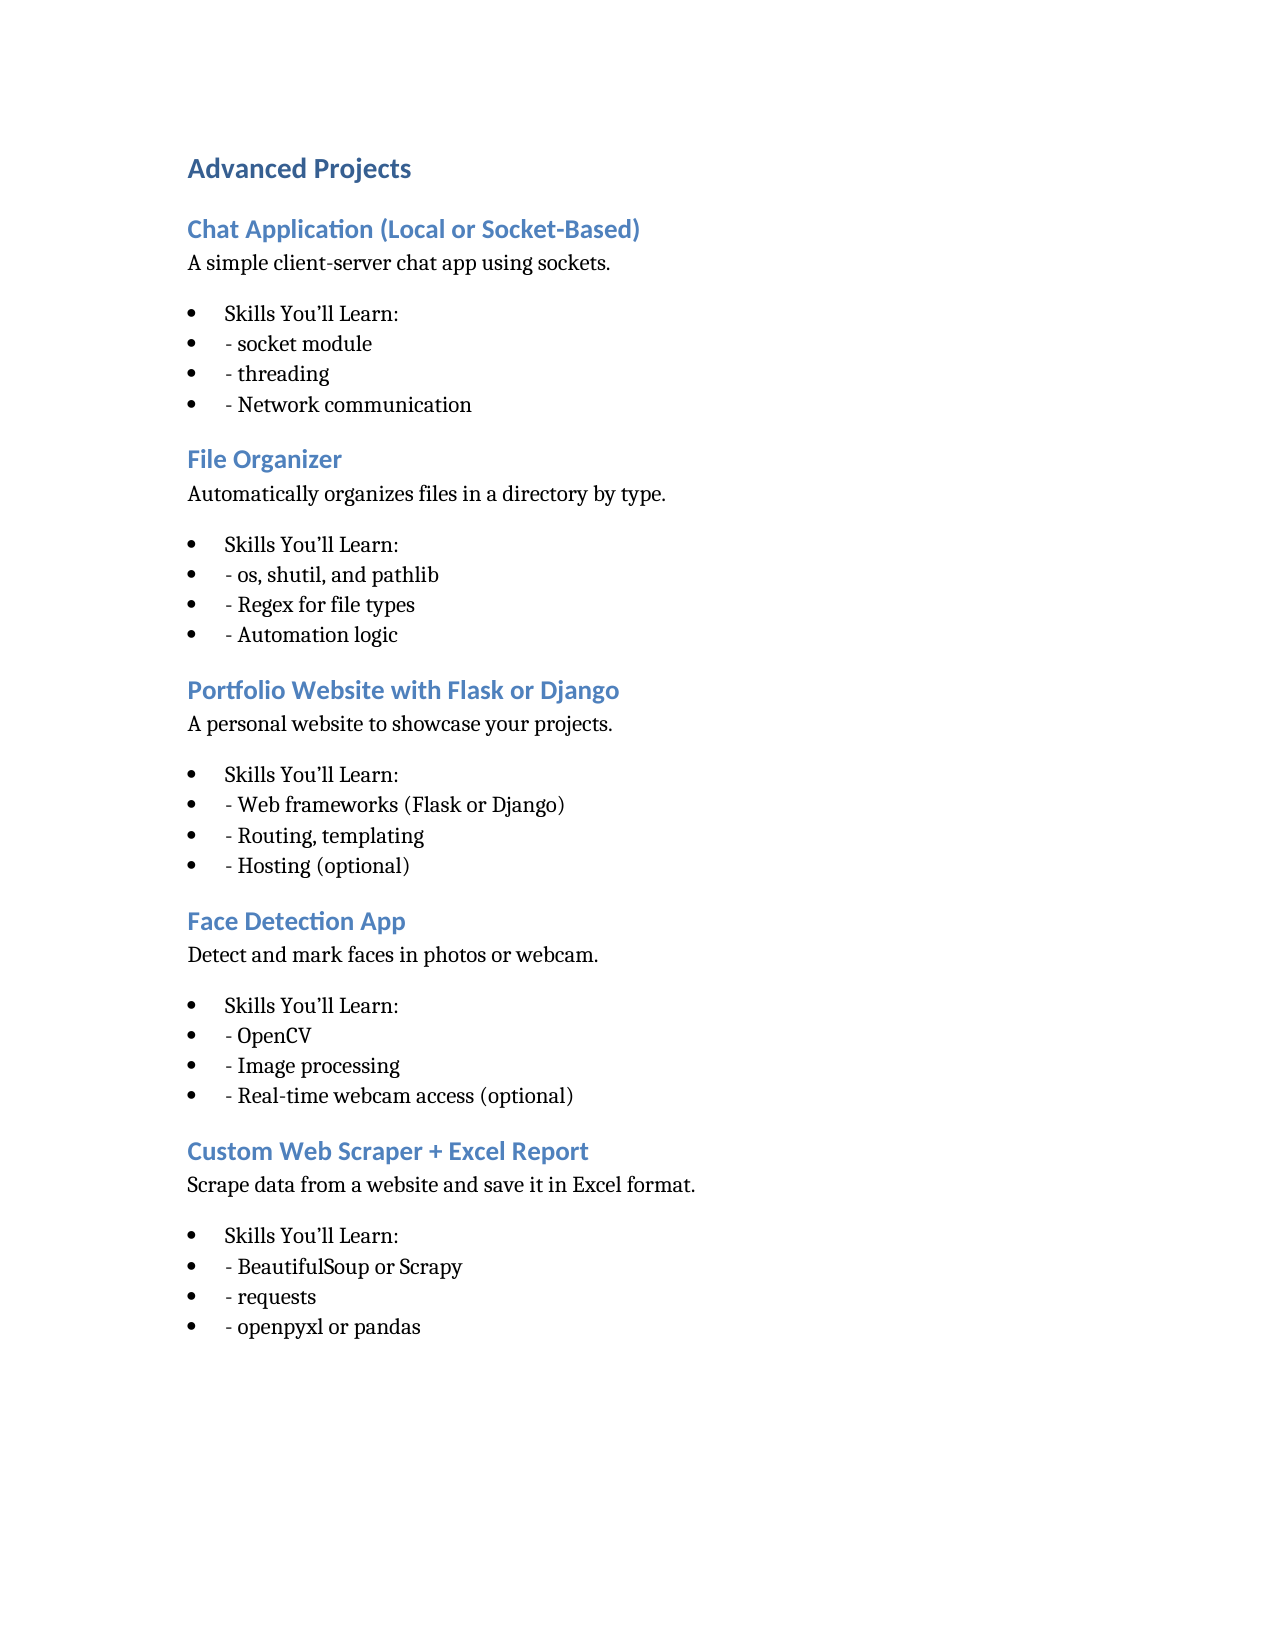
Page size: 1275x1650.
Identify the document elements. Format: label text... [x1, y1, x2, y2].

list - os, shutil, and pathlib [187, 562, 1087, 588]
list - Network communication [187, 391, 1087, 418]
list Skills You’ll Learn: [187, 531, 1087, 558]
list Skills You’ll Learn: [187, 301, 1087, 327]
list - Routing, templating [187, 822, 1087, 849]
list - socket module [187, 331, 1087, 357]
subtitle Custom Web Scraper + Excel Report [187, 1134, 1087, 1167]
text Scrape data from a website and save it in Excel format. [187, 1172, 1087, 1198]
list - BeautifulSoup or Scrapy [187, 1253, 1087, 1280]
subtitle File Organizer [187, 442, 1087, 475]
list Skills You’ll Learn: [187, 762, 1087, 788]
list - requests [187, 1284, 1087, 1310]
text Detect and mark faces in photos or webcam. [187, 942, 1087, 968]
list Skills You’ll Learn: [187, 1223, 1087, 1249]
list - Image processing [187, 1053, 1087, 1079]
list - Hosting (optional) [187, 853, 1087, 879]
subtitle Advanced Projects [187, 150, 1087, 186]
subtitle Portfolio Website with Flask or Django [187, 673, 1087, 706]
list - threading [187, 361, 1087, 387]
subtitle Face Detection App [187, 904, 1087, 937]
text A simple client-server chat app using sockets. [187, 250, 1087, 276]
list - Web frameworks (Flask or Django) [187, 792, 1087, 818]
list Skills You’ll Learn: [187, 993, 1087, 1019]
list - OpenCV [187, 1023, 1087, 1049]
list - openpyxl or pandas [187, 1314, 1087, 1340]
subtitle Chat Application (Local or Socket-Based) [187, 212, 1087, 245]
list - Real-time webcam access (optional) [187, 1083, 1087, 1109]
list - Automation logic [187, 622, 1087, 648]
list - Regex for file types [187, 592, 1087, 618]
text Automatically organizes files in a directory by type. [187, 480, 1087, 507]
text A personal website to showcase your projects. [187, 711, 1087, 737]
